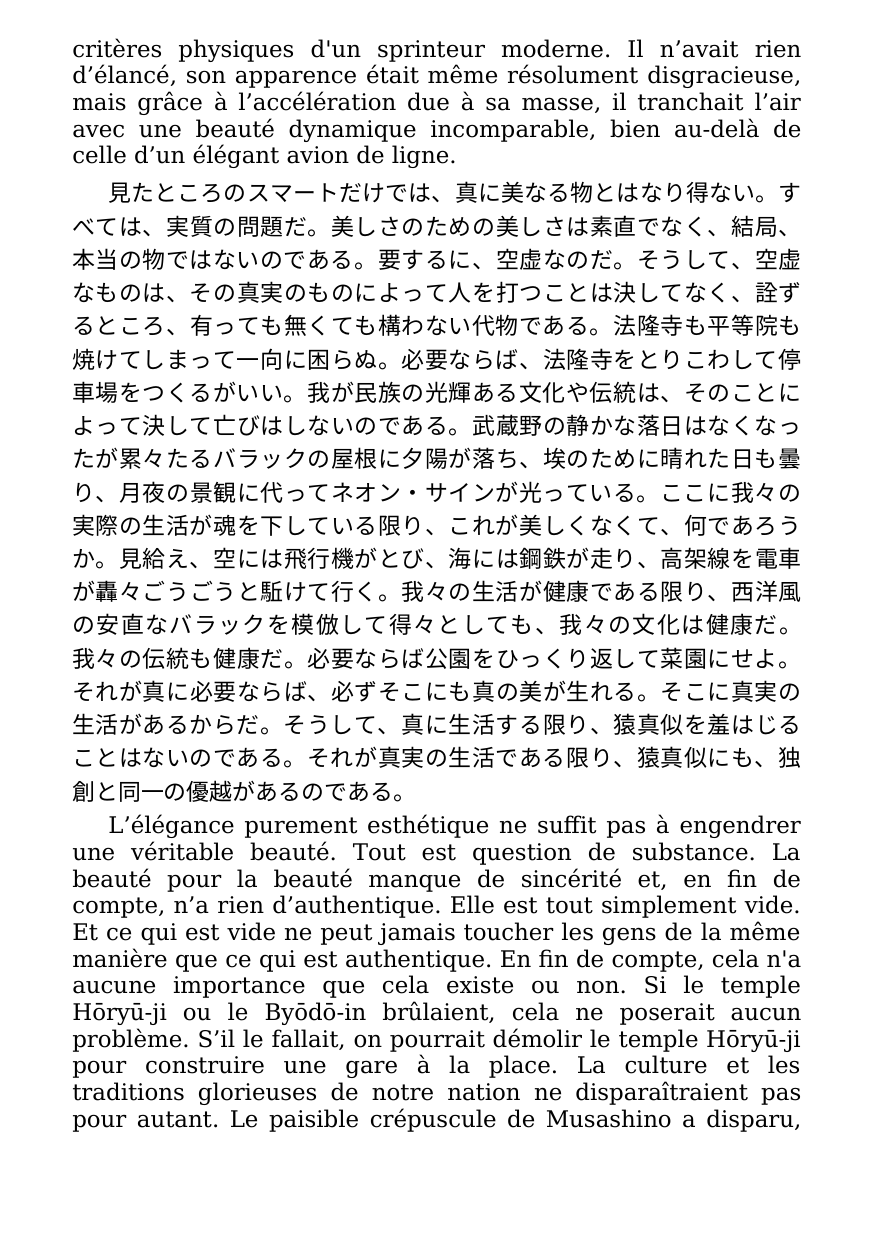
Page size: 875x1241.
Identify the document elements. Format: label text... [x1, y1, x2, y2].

text critères physiques d'un sprinteur moderne. Il n’avait rien d’élancé, son apparence était même résolument disgracieuse, mais grâce à l’accélération due à sa masse, il tranchait l’air avec une beauté dynamique incomparable, bien au-delà de celle d’un élégant avion de ligne. [72, 36, 802, 169]
text L’élégance purement esthétique ne suffit pas à engendrer une véritable beauté. Tout est question de substance. La beauté pour la beauté manque de sincérité et, en fin de compte, n’a rien d’authentique. Elle est tout simplement vide. Et ce qui est vide ne peut jamais toucher les gens de la même manière que ce qui est authentique. En fin de compte, cela n'a aucune importance que cela existe ou non. Si le temple Hōryū-ji ou le Byōdō-in brûlaient, cela ne poserait aucun problème. S’il le fallait, on pourrait démolir le temple Hōryū-ji pour construire une gare à la place. La culture et les traditions glorieuses de notre nation ne disparaîtraient pas pour autant. Le paisible crépuscule de Musashino a disparu, [72, 813, 802, 1133]
text 見たところのスマートだけでは、真に美なる物とはなり得ない。すべては、実質の問題だ。美しさのための美しさは素直でなく、結局、本当の物ではないのである。要するに、空虚なのだ。そうして、空虚なものは、その真実のものによって人を打つことは決してなく、詮ずるところ、有っても無くても構わない代物である。法隆寺も平等院も焼けてしまって一向に困らぬ。必要ならば、法隆寺をとりこわして停車場をつくるがいい。我が民族の光輝ある文化や伝統は、そのことによって決して亡びはしないのである。武蔵野の静かな落日はなくなったが累々たるバラックの屋根に夕陽が落ち、埃のために晴れた日も曇り、月夜の景観に代ってネオン・サインが光っている。ここに我々の実際の生活が魂を下している限り、これが美しくなくて、何であろうか。見給え、空には飛行機がとび、海には鋼鉄が走り、高架線を電車が轟々ごうごうと駈けて行く。我々の生活が健康である限り、西洋風の安直なバラックを模倣して得々としても、我々の文化は健康だ。我々の伝統も健康だ。必要ならば公園をひっくり返して菜園にせよ。それが真に必要ならば、必ずそこにも真の美が生れる。そこに真実の生活があるからだ。そうして、真に生活する限り、猿真似を羞はじることはないのである。それが真実の生活である限り、猿真似にも、独創と同一の優越があるのである。 [72, 175, 802, 807]
